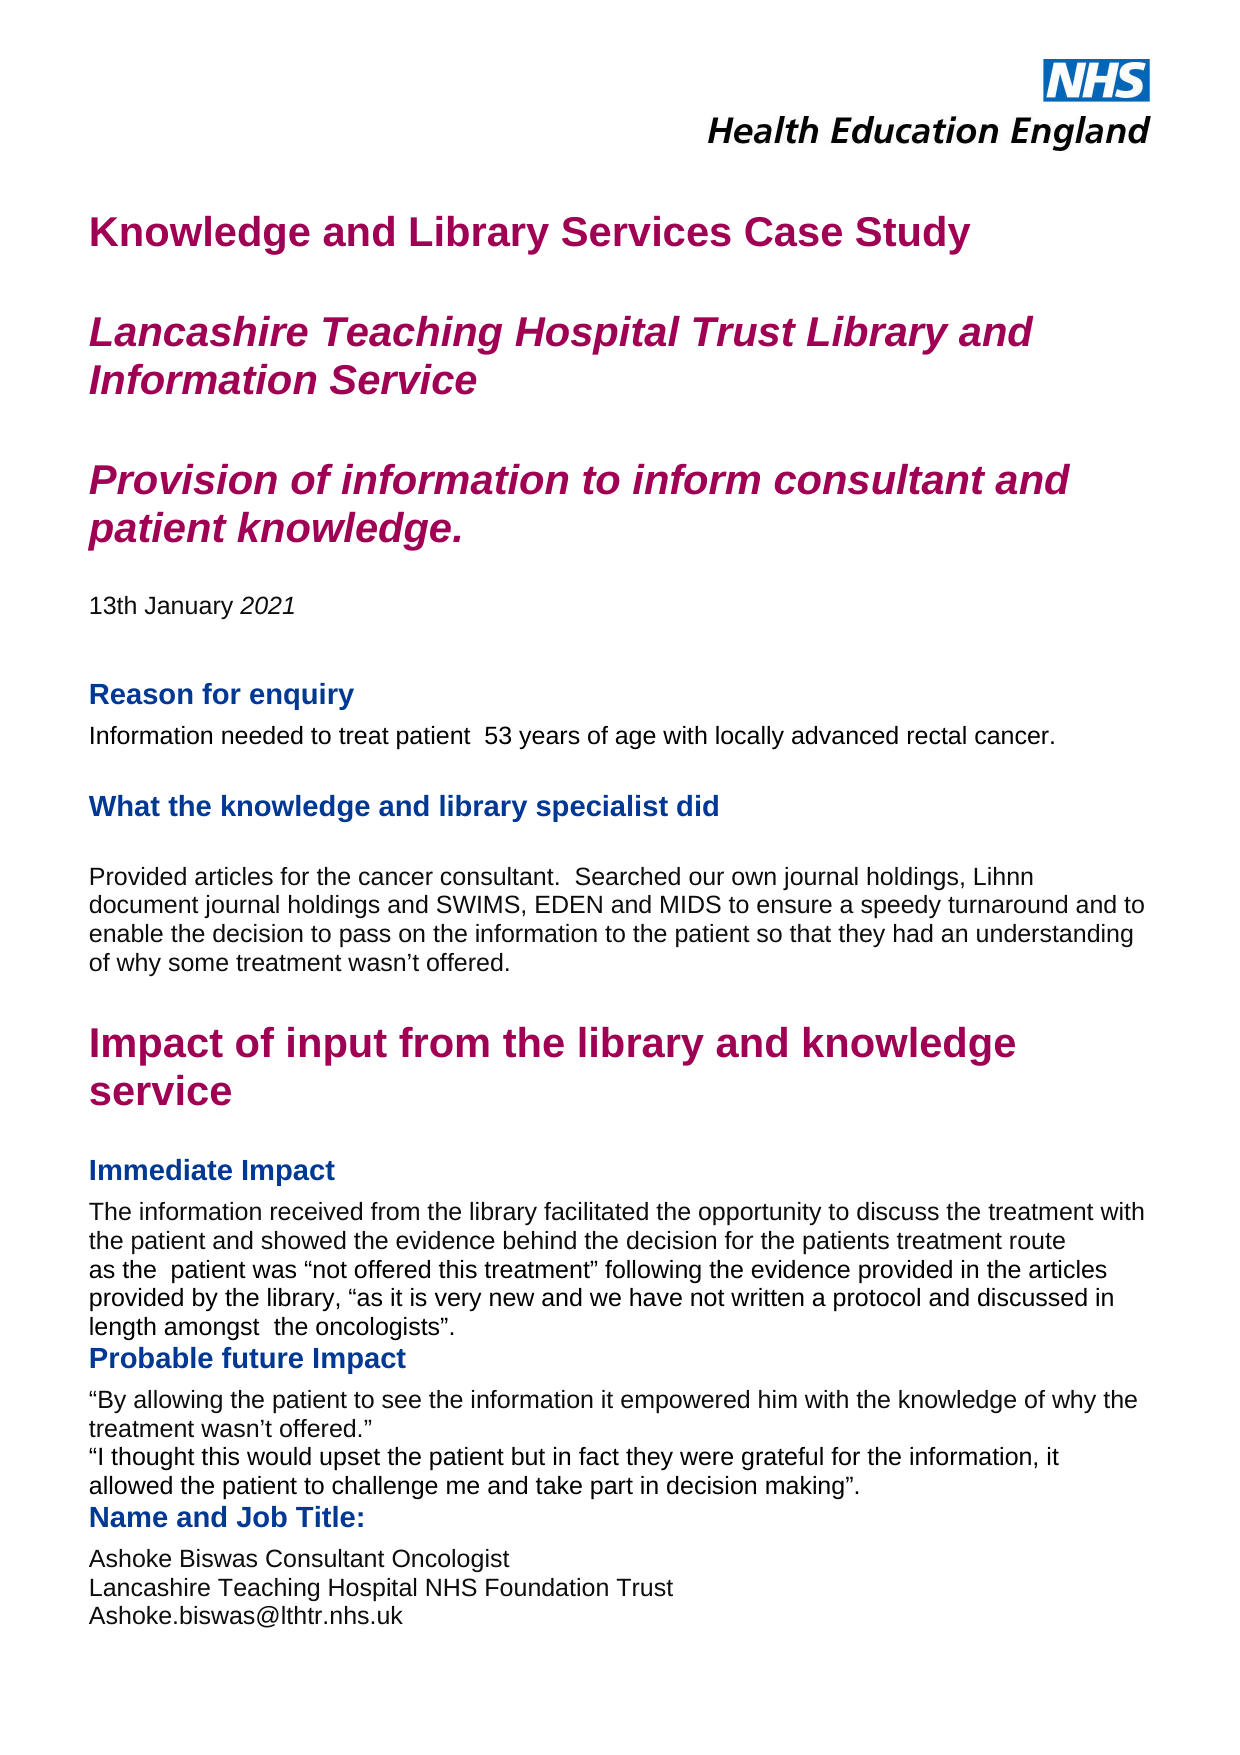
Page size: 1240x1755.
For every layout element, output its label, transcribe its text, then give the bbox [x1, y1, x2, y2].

subtitle Probable future Impact [89, 1341, 1151, 1374]
subtitle Impact of input from the library and knowledge service [89, 1018, 1151, 1114]
text 13th January 2021 [89, 591, 1151, 619]
text The information received from the library facilitated the opportunity to discuss the treatment with the patient and showed the evidence behind the decision for the patients treatment route [89, 1197, 1151, 1254]
subtitle Reason for enquiry [89, 677, 1151, 710]
text Ashoke.biswas@lthtr.nhs.uk [89, 1601, 1151, 1659]
subtitle Knowledge and Library Services Case Study [89, 208, 1151, 256]
subtitle Information needed to treat patient 53 years of age with locally advanced rectal cancer. [89, 721, 1151, 749]
subtitle Lancashire Teaching Hospital Trust Library and Information Service [89, 308, 1151, 403]
subtitle Immediate Impact [89, 1153, 1151, 1187]
text Ashoke Biswas Consultant Oncologist [89, 1544, 1151, 1572]
subtitle Provision of information to inform consultant and patient knowledge. [89, 456, 1151, 551]
text “By allowing the patient to see the information it empowered him with the knowledge of why the treatment wasn’t offered.” [89, 1385, 1151, 1442]
subtitle Name and Job Title: [89, 1500, 1151, 1533]
subtitle What the knowledge and library specialist did [89, 789, 1151, 822]
text Lancashire Teaching Hospital NHS Foundation Trust [89, 1572, 1151, 1601]
text “I thought this would upset the patient but in fact they were grateful for the information, it allowed the patient to challenge me and take part in decision making”. [89, 1442, 1151, 1500]
text Provided articles for the cancer consultant. Searched our own journal holdings, Lihnn document journal holdings and SWIMS, EDEN and MIDS to ensure a speedy turnaround and to enable the decision to pass on the information to the patient so that they had an understanding of why some treatment wasn’t offered. [89, 861, 1151, 976]
text as the patient was “not offered this treatment” following the evidence provided in the articles provided by the library, “as it is very new and we have not written a protocol and discussed in length amongst the oncologists”. [89, 1254, 1151, 1341]
